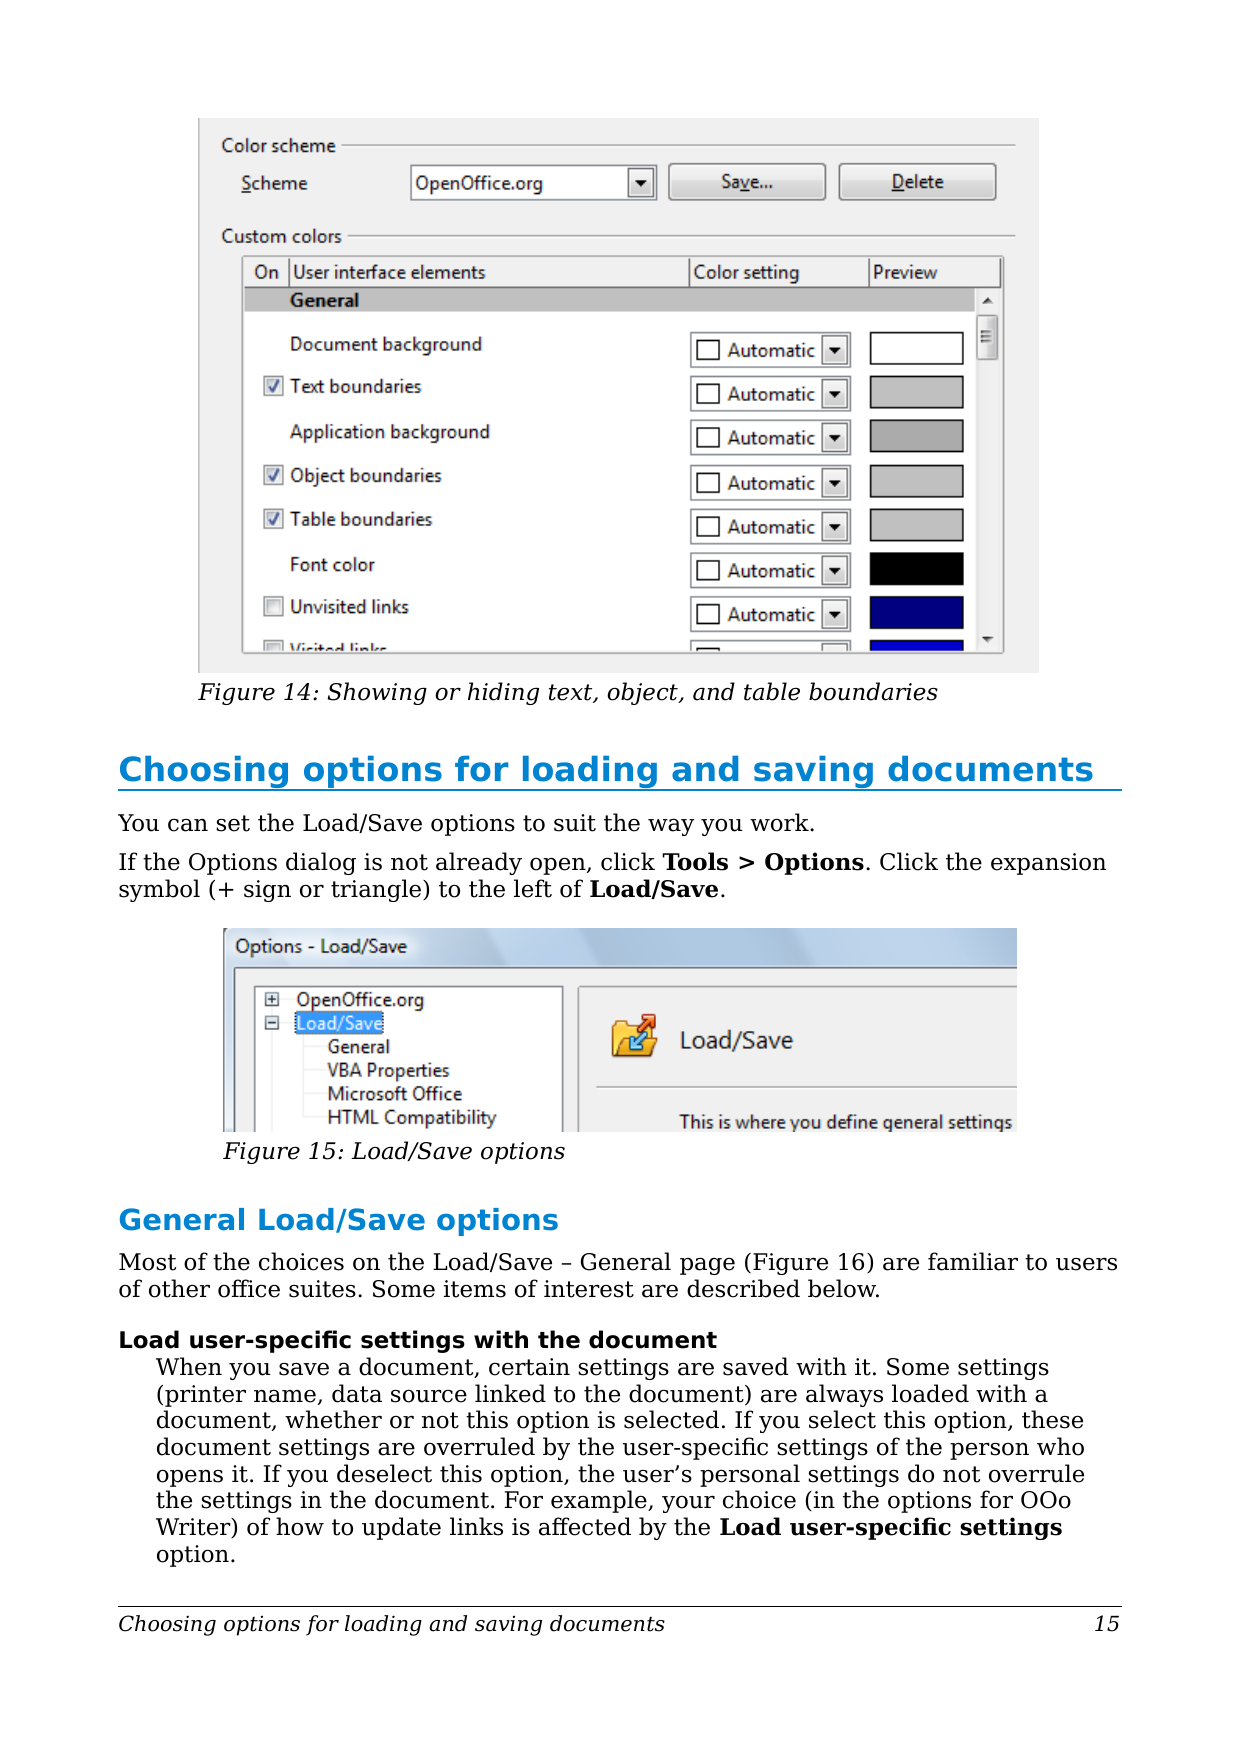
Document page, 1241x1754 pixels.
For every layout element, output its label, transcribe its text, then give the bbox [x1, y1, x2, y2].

text Load user-specific settings with the document [118, 1327, 1122, 1354]
picture [198, 118, 1039, 673]
text Most of the choices on the Load/Save – General page (Figure 16) are familiar to users of other office suites. Some items of interest are described below. [118, 1249, 1122, 1302]
subtitle General Load/Save options [118, 1203, 1122, 1237]
text You can set the Load/Save options to suit the way you work. [118, 810, 1122, 837]
subtitle Choosing options for loading and saving documents [118, 750, 1122, 789]
picture [223, 928, 1017, 1132]
text When you save a document, certain settings are saved with it. Some settings (printer name, data source linked to the document) are always loaded with a document, whether or not this option is selected. If you select this option, these document settings are overruled by the user-specific settings of the person who opens it. If you deselect this option, the user’s personal settings do not overrule the settings in the document. For example, your choice (in the options for OOo Writer) of how to update links is affected by the Load user-specific settings option. [156, 1354, 1122, 1568]
text Figure 14: Showing or hiding text, object, and table boundaries [198, 679, 1042, 706]
text If the Options dialog is not already open, click Tools > Options. Click the expansion symbol (+ sign or triangle) to the left of Load/Save. [118, 849, 1122, 903]
text Figure 15: Load/Save options [223, 1138, 1017, 1164]
